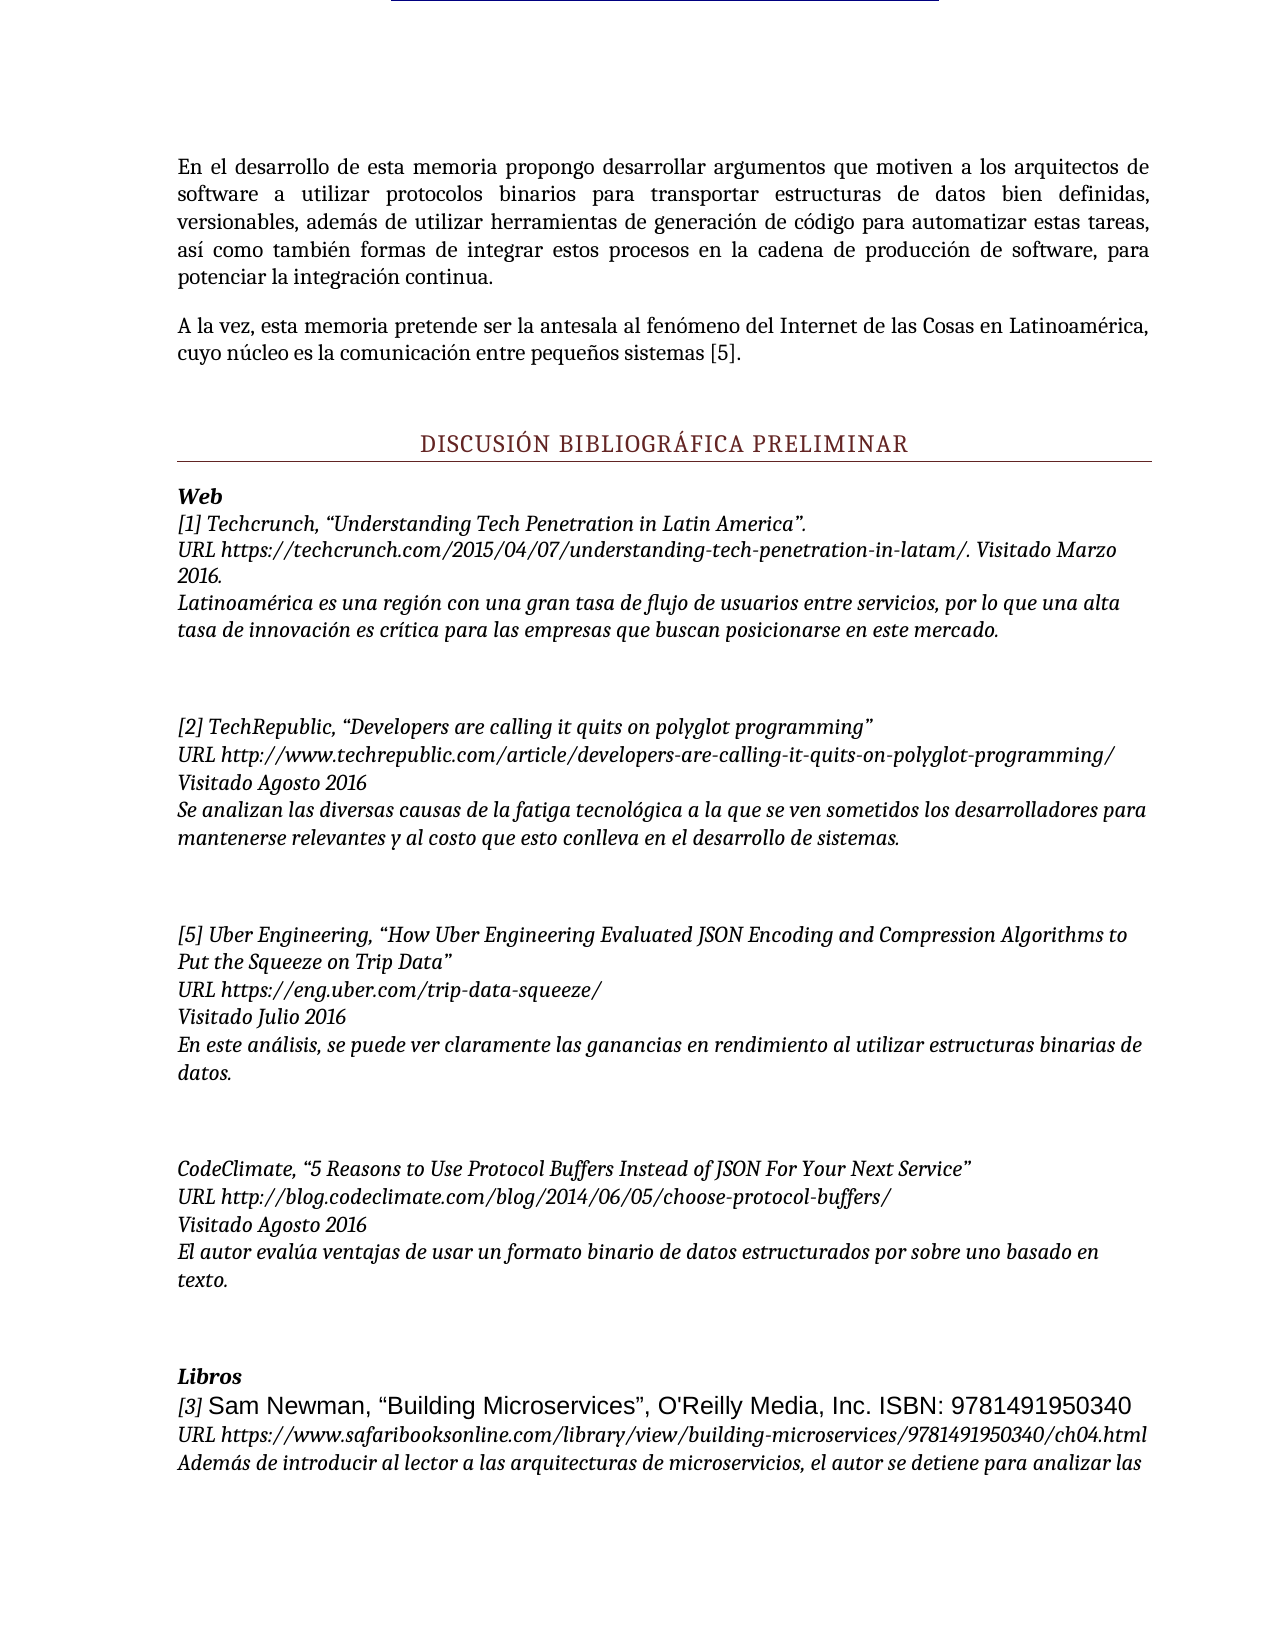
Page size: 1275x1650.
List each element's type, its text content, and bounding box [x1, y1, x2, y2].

text Latinoamérica es una región con una gran tasa de flujo de usuarios entre servicios, por lo que una alta tasa de innovación es crítica para las empresas que buscan posicionarse en este mercado. [177, 589, 1152, 643]
text URL https://techcrunch.com/2015/04/07/understanding-tech-penetration-in-latam/. Visitado Marzo 2016. [177, 537, 1152, 589]
text [2] TechRepublic, “Developers are calling it quits on polyglot programming” URL http://www.techrepublic.com/article/developers-are-calling-it-quits-on-polyglot-programming/ Visitado Agosto 2016 Se analizan las diversas causas de la fatiga tecnológica a la que se ven sometidos los desarrolladores para mantenerse relevantes y al costo que esto conlleva en el desarrollo de sistemas. [177, 714, 1152, 851]
text [1] Techcrunch, “Understanding Tech Penetration in Latin America”. [177, 511, 1152, 537]
text Web [177, 484, 1152, 511]
subtitle DISCUSIÓN BIBLIOGRÁFICA PRELIMINAR [177, 430, 1152, 461]
text CodeClimate, “5 Reasons to Use Protocol Buffers Instead of JSON For Your Next Service” URL http://blog.codeclimate.com/blog/2014/06/05/choose-protocol-buffers/ Visitado Agosto 2016 El autor evalúa ventajas de usar un formato binario de datos estructurados por sobre uno basado en texto. [177, 1156, 1152, 1293]
text [5] Uber Engineering, “How Uber Engineering Evaluated JSON Encoding and Compression Algorithms to Put the Squeeze on Trip Data” URL https://eng.uber.com/trip-data-squeeze/ Visitado Julio 2016 En este análisis, se puede ver claramente las ganancias en rendimiento al utilizar estructuras binarias de datos. [177, 921, 1152, 1086]
text Libros [3] Sam Newman, “Building Microservices”, O'Reilly Media, Inc. ISBN: 9781491950340 URL https://www.safaribooksonline.com/library/view/building-microservices/9781491950340/ch04.html Además de introducir al lector a las arquitecturas de microservicios, el autor se detiene para analizar las [177, 1363, 1152, 1476]
text A la vez, esta memoria pretende ser la antesala al fenómeno del Internet de las Cosas en Latinoamérica, cuyo núcleo es la comunicación entre pequeños sistemas [5]. [177, 312, 1152, 366]
text En el desarrollo de esta memoria propongo desarrollar argumentos que motiven a los arquitectos de software a utilizar protocolos binarios para transportar estructuras de datos bien definidas, versionables, además de utilizar herramientas de generación de código para automatizar estas tareas, así como también formas de integrar estos procesos en la cadena de producción de software, para potenciar la integración continua. [177, 153, 1152, 290]
